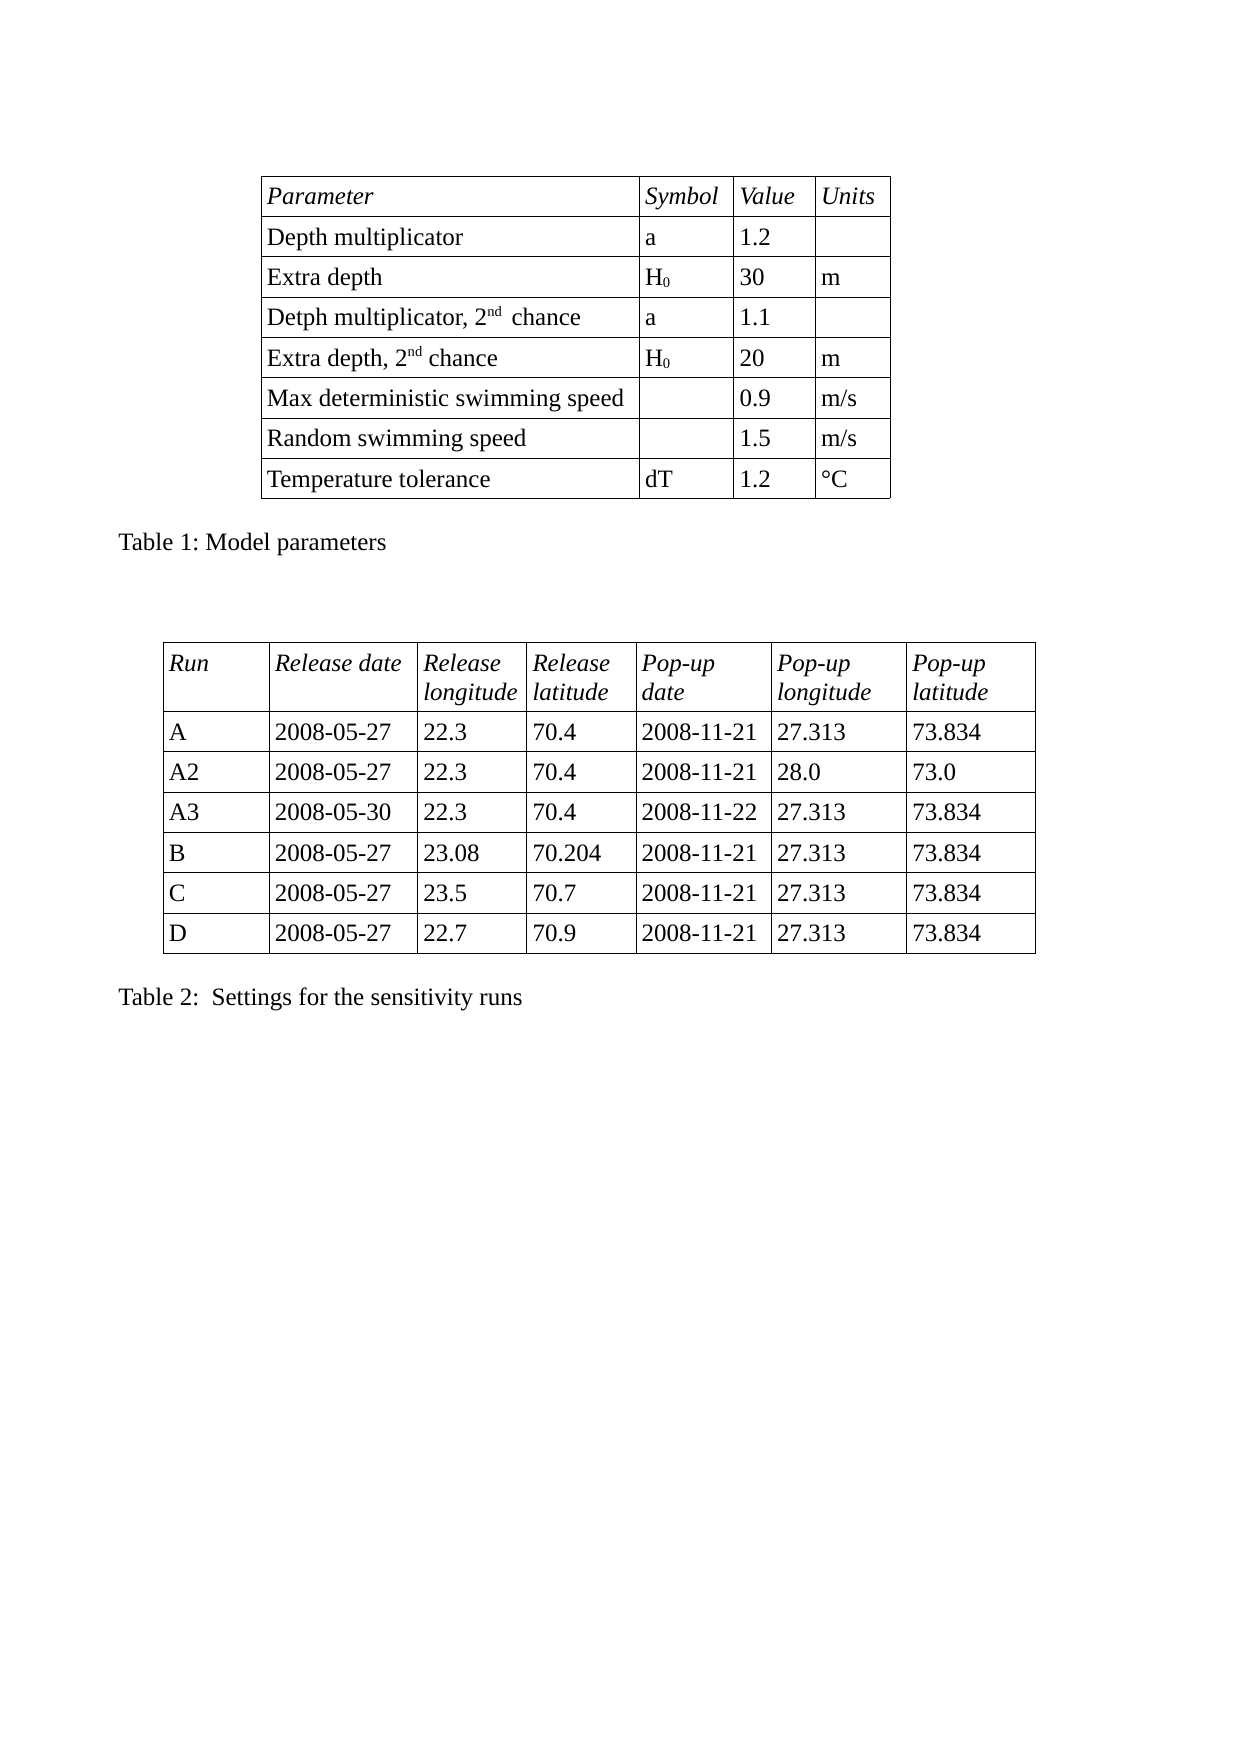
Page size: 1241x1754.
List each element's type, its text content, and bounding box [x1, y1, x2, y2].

table_cell 70.4 [527, 752, 636, 792]
table_cell 73.834 [907, 914, 1035, 953]
table_cell m/s [816, 419, 890, 458]
table_cell 1.1 [734, 298, 815, 337]
table_cell A [164, 712, 269, 751]
table_cell 73.834 [907, 793, 1035, 832]
table_cell a [640, 298, 733, 337]
table_header Pop-up latitude [907, 643, 1035, 711]
table_header Symbol [640, 177, 733, 216]
table_header Pop-up date [637, 643, 771, 711]
table_cell 2008-11-22 [637, 793, 771, 832]
table_cell 0.9 [734, 378, 815, 417]
table_cell [640, 378, 733, 417]
table_cell 22.7 [418, 914, 526, 953]
table_cell 1.5 [734, 419, 815, 458]
table_cell a [640, 217, 733, 256]
table_cell B [164, 833, 269, 872]
table_cell D [164, 914, 269, 953]
table_cell 2008-11-21 [637, 833, 771, 872]
table_cell 27.313 [772, 793, 906, 832]
table_cell 2008-05-27 [270, 873, 417, 913]
table_cell [816, 298, 890, 337]
table_cell 28.0 [772, 752, 906, 792]
table_cell 22.3 [418, 712, 526, 751]
table_header Value [734, 177, 815, 216]
table_cell 27.313 [772, 914, 906, 953]
table_header Parameter [262, 177, 639, 216]
table_cell 27.313 [772, 873, 906, 913]
table_cell 23.5 [418, 873, 526, 913]
table_cell 22.3 [418, 752, 526, 792]
table_cell 70.7 [527, 873, 636, 913]
table_cell 2008-05-30 [270, 793, 417, 832]
table_cell 2008-11-21 [637, 752, 771, 792]
table_header Pop-up longitude [772, 643, 906, 711]
table_cell 20 [734, 338, 815, 377]
table_cell 70.4 [527, 712, 636, 751]
table_cell Extra depth [262, 257, 639, 297]
table_cell 73.834 [907, 833, 1035, 872]
table_cell [816, 217, 890, 256]
table_cell 1.2 [734, 217, 815, 256]
table_cell 2008-05-27 [270, 752, 417, 792]
table_cell Extra depth, 2nd chance [262, 338, 639, 377]
table_cell 73.834 [907, 873, 1035, 913]
table_cell H0 [640, 257, 733, 297]
table_cell m/s [816, 378, 890, 417]
table_header Units [816, 177, 890, 216]
table_cell 2008-05-27 [270, 914, 417, 953]
table_cell 27.313 [772, 712, 906, 751]
table_cell 70.204 [527, 833, 636, 872]
table_cell 73.0 [907, 752, 1035, 792]
text Table 2: Settings for the sensitivity runs [118, 982, 1122, 1011]
table_cell Max deterministic swimming speed [262, 378, 639, 417]
table_cell 2008-11-21 [637, 712, 771, 751]
table_cell dT [640, 459, 733, 498]
table_header Run [164, 643, 269, 711]
table_header Release longitude [418, 643, 526, 711]
table_header Release date [270, 643, 417, 711]
table_cell Detph multiplicator, 2nd chance [262, 298, 639, 337]
table_cell °C [816, 459, 890, 498]
table_cell C [164, 873, 269, 913]
table_cell 2008-11-21 [637, 914, 771, 953]
table_cell Random swimming speed [262, 419, 639, 458]
table_cell 73.834 [907, 712, 1035, 751]
table_cell 70.4 [527, 793, 636, 832]
table_cell 2008-05-27 [270, 833, 417, 872]
table_cell m [816, 257, 890, 297]
table_cell 27.313 [772, 833, 906, 872]
table_cell 23.08 [418, 833, 526, 872]
text Table 1: Model parameters [118, 527, 1122, 556]
table_cell H0 [640, 338, 733, 377]
table_cell 1.2 [734, 459, 815, 498]
table_cell 2008-05-27 [270, 712, 417, 751]
table_cell A2 [164, 752, 269, 792]
table_header Release latitude [527, 643, 636, 711]
table_cell Temperature tolerance [262, 459, 639, 498]
table_cell 2008-11-21 [637, 873, 771, 913]
table_cell [640, 419, 733, 458]
table_cell 30 [734, 257, 815, 297]
table_cell Depth multiplicator [262, 217, 639, 256]
table_cell 70.9 [527, 914, 636, 953]
table_cell m [816, 338, 890, 377]
table_cell 22.3 [418, 793, 526, 832]
table_cell A3 [164, 793, 269, 832]
